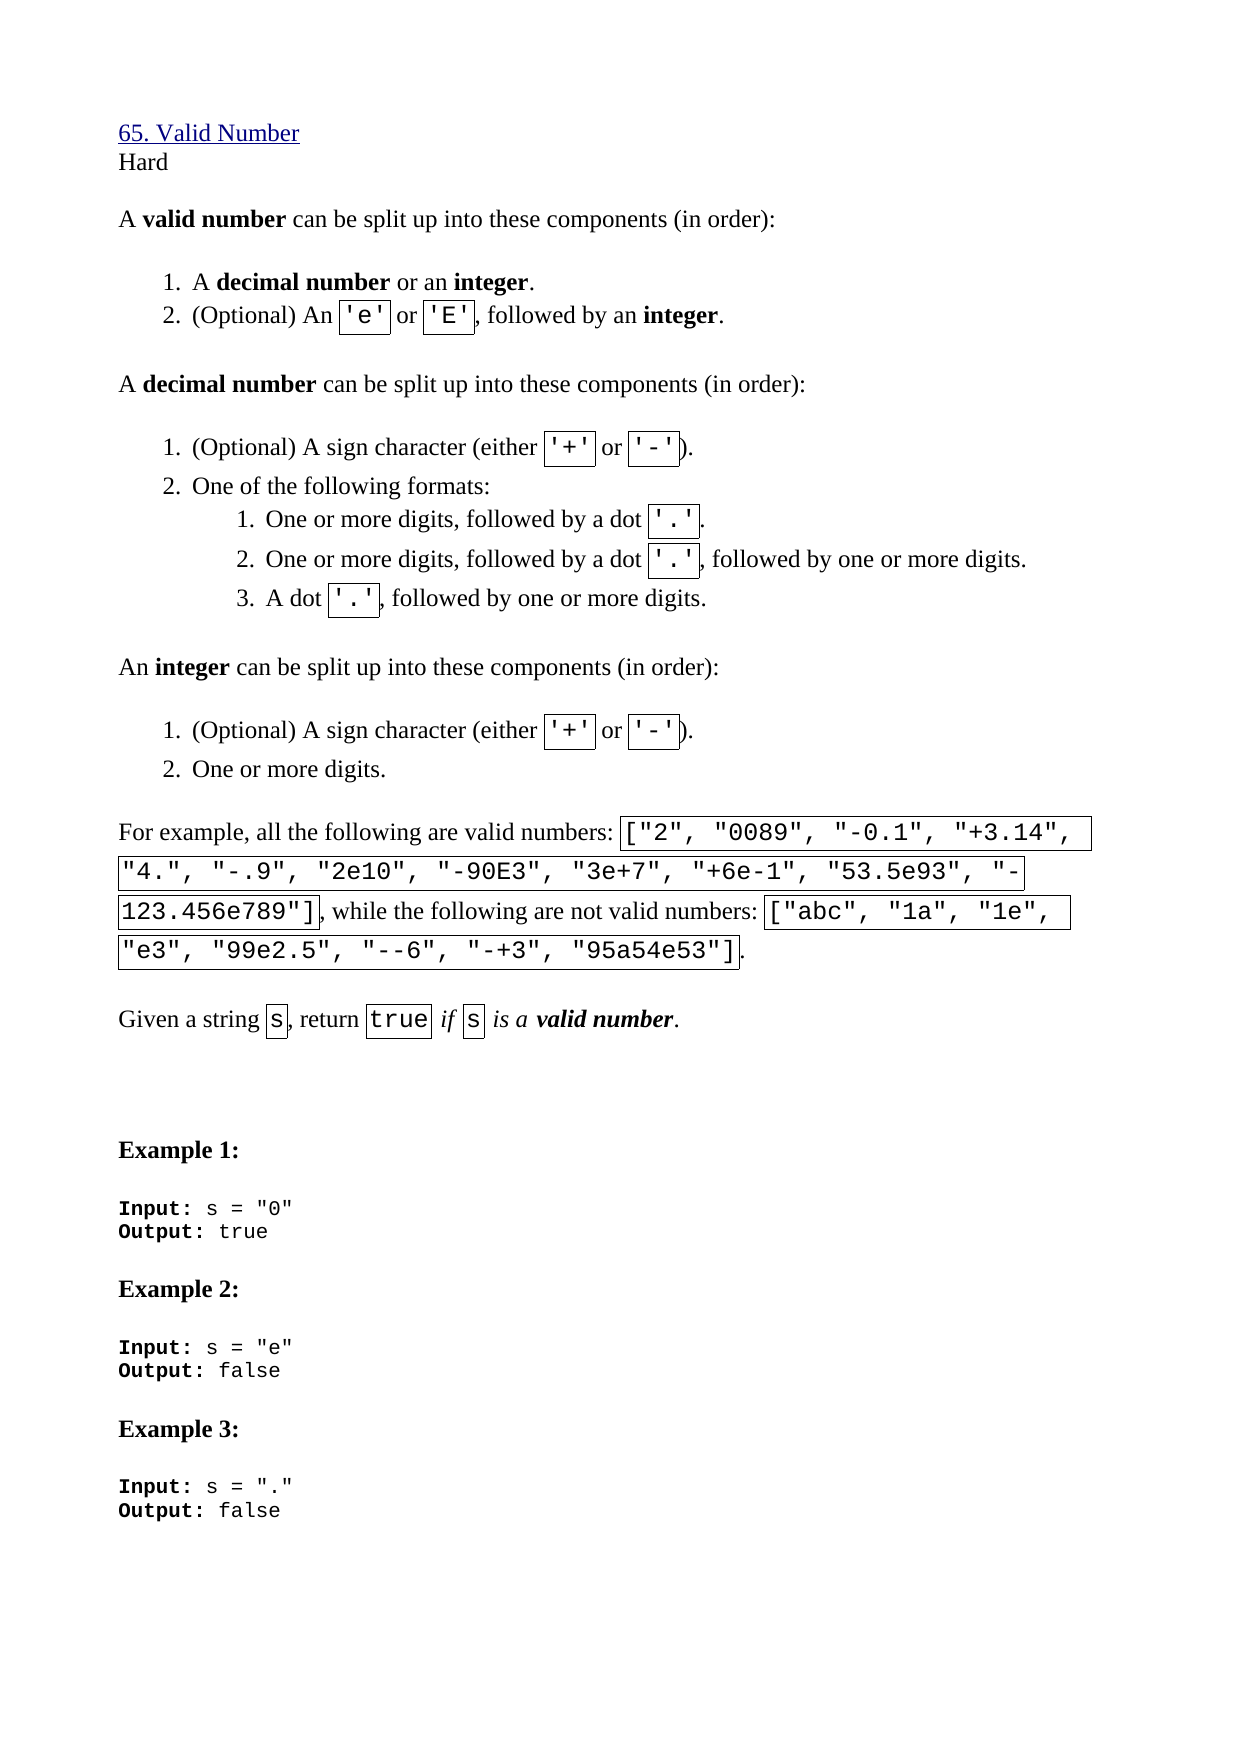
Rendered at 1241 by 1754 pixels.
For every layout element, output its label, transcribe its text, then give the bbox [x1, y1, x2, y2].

text Output: false [118, 1500, 1122, 1523]
list One or more digits, followed by a dot '.', followed by one or more digits. [700, 543, 1122, 578]
text Example 1: [118, 1135, 1122, 1164]
list (Optional) A sign character (either '+' or '-'). [545, 715, 595, 749]
text Given a string [118, 1004, 266, 1038]
list A dot '.', followed by one or more digits. [236, 583, 328, 617]
list (Optional) A sign character (either '+' or '-'). [680, 431, 1122, 466]
text Output: false [118, 1361, 1122, 1384]
list A dot '.', followed by one or more digits. [380, 583, 1122, 617]
list (Optional) A sign character (either '+' or '-'). [162, 431, 544, 466]
list A decimal number or an integer. [162, 267, 1122, 296]
text Example 3: [118, 1414, 1122, 1442]
list One or more digits, followed by a dot '.', followed by one or more digits. [236, 543, 648, 578]
text true [367, 1005, 431, 1038]
text Input: s = "." [118, 1476, 1122, 1500]
list One or more digits, followed by a dot '.', followed by one or more digits. [649, 544, 699, 578]
text , return [288, 1004, 366, 1038]
list (Optional) A sign character (either '+' or '-'). [629, 432, 679, 466]
list A dot '.', followed by one or more digits. [329, 584, 379, 617]
text A valid number can be split up into these components (in order): [118, 204, 1122, 233]
list (Optional) An 'e' or 'E', followed by an integer. [475, 300, 1122, 334]
list (Optional) A sign character (either '+' or '-'). [162, 714, 544, 749]
text if [432, 1004, 463, 1038]
text s [464, 1005, 484, 1038]
text is a valid number. [485, 1004, 1122, 1038]
text Hard [118, 147, 1122, 176]
list (Optional) A sign character (either '+' or '-'). [680, 714, 1122, 749]
list One or more digits, followed by a dot '.'. [236, 504, 648, 538]
text An integer can be split up into these components (in order): [118, 652, 1122, 681]
list (Optional) A sign character (either '+' or '-'). [629, 715, 679, 749]
list One or more digits, followed by a dot '.'. [649, 505, 699, 538]
list (Optional) A sign character (either '+' or '-'). [596, 714, 628, 749]
text s [267, 1005, 287, 1038]
list One or more digits. [162, 754, 1122, 782]
text 65. Valid Number [118, 118, 1122, 147]
list One or more digits, followed by a dot '.'. [700, 504, 1122, 538]
text Output: true [118, 1221, 1122, 1245]
list (Optional) A sign character (either '+' or '-'). [596, 431, 628, 466]
list (Optional) An 'e' or 'E', followed by an integer. [340, 301, 390, 334]
list (Optional) An 'e' or 'E', followed by an integer. [162, 300, 339, 334]
list (Optional) A sign character (either '+' or '-'). [545, 432, 595, 466]
text Input: s = "e" [118, 1337, 1122, 1361]
list One of the following formats: [162, 471, 1122, 499]
text A decimal number can be split up into these components (in order): [118, 369, 1122, 398]
list (Optional) An 'e' or 'E', followed by an integer. [424, 301, 474, 334]
text For example, all the following are valid numbers: ["2", "0089", "-0.1", "+3.14", "4.", "-.9", "2e10", "-90E3", "3e+7", "+6e-1", "53.5e93", "-123.456e789"], while the following are not valid numbers: ["abc", "1a", "1e", "e3", "99e2.5", "--6", "-+3", "95a54e53"]. [118, 816, 1122, 969]
list (Optional) An 'e' or 'E', followed by an integer. [391, 300, 423, 334]
text Input: s = "0" [118, 1198, 1122, 1221]
text Example 2: [118, 1274, 1122, 1303]
